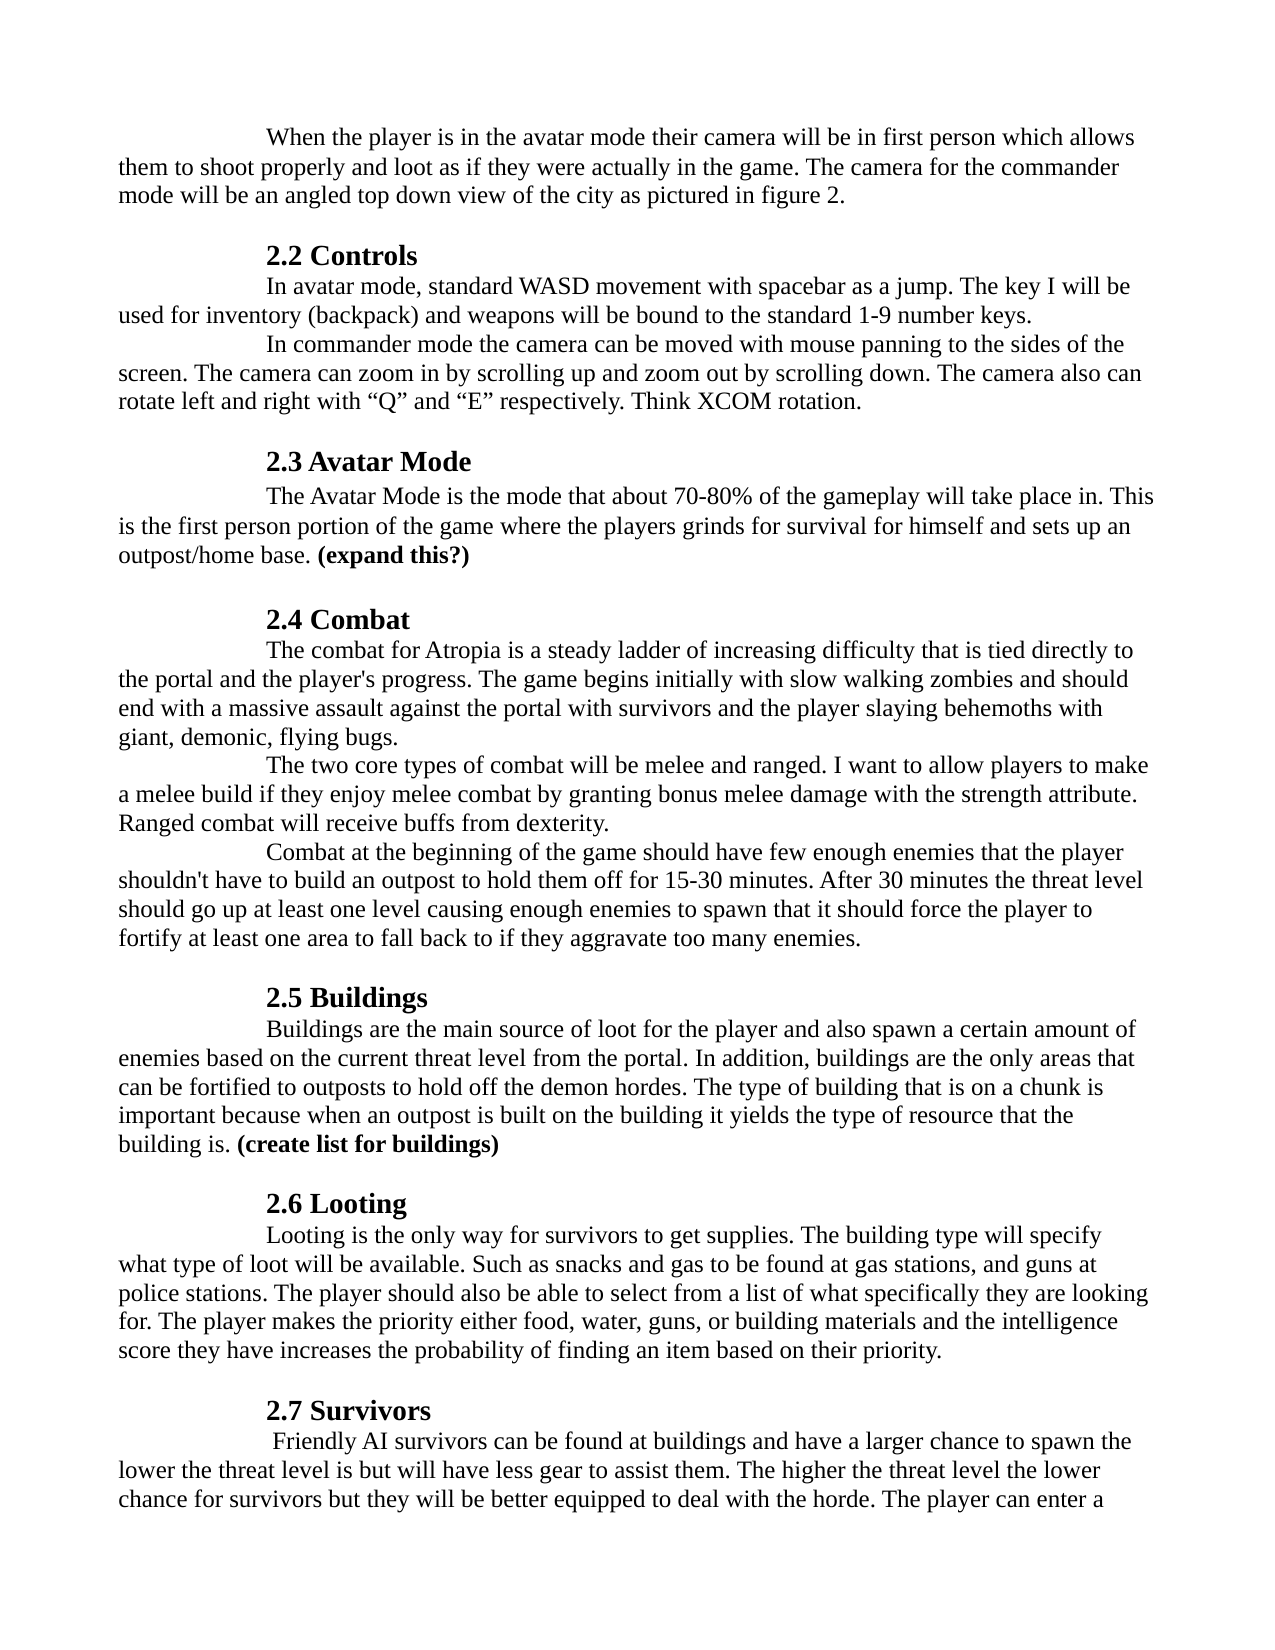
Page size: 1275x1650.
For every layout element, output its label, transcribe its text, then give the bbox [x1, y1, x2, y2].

text 2.2 Controls [118, 238, 1157, 271]
text Friendly AI survivors can be found at buildings and have a larger chance to spawn the lower the threat level is but will have less gear to assist them. The higher the threat level the lower chance for survivors but they will be better equipped to deal with the horde. The player can enter a [118, 1426, 1157, 1512]
text In avatar mode, standard WASD movement with spacebar as a jump. The key I will be used for inventory (backpack) and weapons will be bound to the standard 1-9 number keys. [118, 271, 1157, 329]
text 2.4 Combat [118, 602, 1157, 636]
text 2.7 Survivors [118, 1393, 1157, 1426]
text Combat at the beginning of the game should have few enough enemies that the player shouldn't have to build an outpost to hold them off for 15-30 minutes. After 30 minutes the threat level should go up at least one level causing enough enemies to spawn that it should force the player to fortify at least one area to fall back to if they aggravate too many enemies. [118, 837, 1157, 952]
text The Avatar Mode is the mode that about 70-80% of the gameplay will take place in. This is the first person portion of the game where the players grinds for survival for himself and sets up an outpost/home base. (expand this?) [118, 477, 1157, 568]
text When the player is in the avatar mode their camera will be in first person which allows them to shoot properly and loot as if they were actually in the game. The camera for the commander mode will be an angled top down view of the city as pictured in figure 2. [118, 118, 1157, 209]
text The combat for Atropia is a steady ladder of increasing difficulty that is tied directly to the portal and the player's progress. The game begins initially with slow walking zombies and should end with a massive assault against the portal with survivors and the player slaying behemoths with giant, demonic, flying bugs. [118, 636, 1157, 751]
text Buildings are the main source of loot for the player and also spawn a certain amount of enemies based on the current threat level from the portal. In addition, buildings are the only areas that can be fortified to outposts to hold off the demon hordes. The type of building that is on a chunk is important because when an outpost is built on the building it yields the type of resource that the building is. (create list for buildings) [118, 1014, 1157, 1158]
text 2.5 Buildings [118, 981, 1157, 1014]
text In commander mode the camera can be moved with mouse panning to the sides of the screen. The camera can zoom in by scrolling up and zoom out by scrolling down. The camera also can rotate left and right with “Q” and “E” respectively. Think XCOM rotation. [118, 329, 1157, 415]
text 2.6 Looting [118, 1187, 1157, 1220]
text The two core types of combat will be melee and ranged. I want to allow players to make a melee build if they enjoy melee combat by granting bonus melee damage with the strength attribute. Ranged combat will receive buffs from dexterity. [118, 751, 1157, 837]
text 2.3 Avatar Mode [118, 444, 1157, 477]
text Looting is the only way for survivors to get supplies. The building type will specify what type of loot will be available. Such as snacks and gas to be found at gas stations, and guns at police stations. The player should also be able to select from a list of what specifically they are looking for. The player makes the priority either food, water, guns, or building materials and the intelligence score they have increases the probability of finding an item based on their priority. [118, 1220, 1157, 1364]
